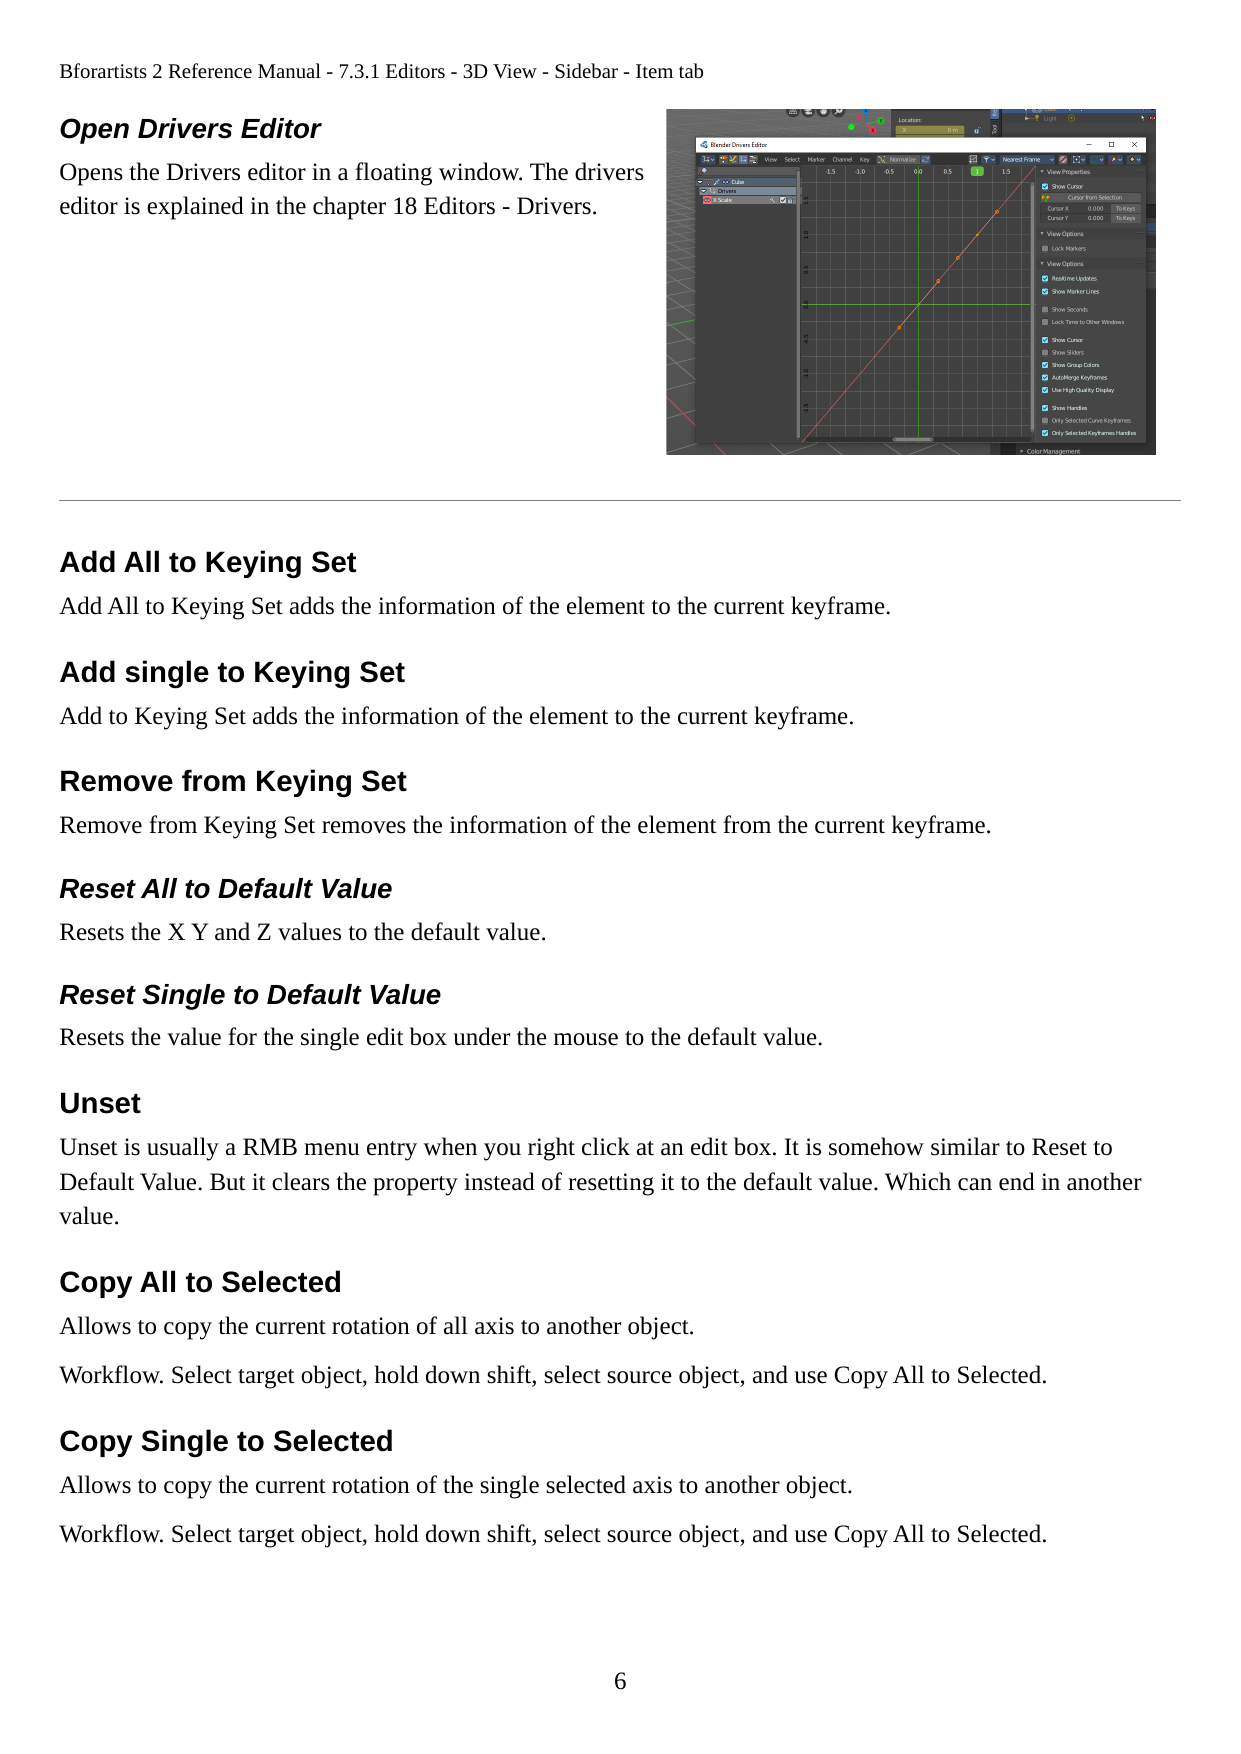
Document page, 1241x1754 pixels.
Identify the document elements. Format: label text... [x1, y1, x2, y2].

subtitle Unset [59, 1086, 1181, 1120]
subtitle Add All to Keying Set [59, 544, 1181, 578]
subtitle Add single to Keying Set [59, 654, 1181, 688]
subtitle Copy Single to Selected [59, 1424, 1181, 1458]
text Allows to copy the current rotation of all axis to another object. [59, 1311, 1181, 1340]
subtitle Reset Single to Default Value [59, 978, 1181, 1010]
text Workflow. Select target object, hold down shift, select source object, and use Copy All to Selected. [59, 1360, 1181, 1389]
subtitle Open Drivers Editor [59, 113, 666, 144]
text Allows to copy the current rotation of the single selected axis to another object. [59, 1470, 1181, 1499]
text Opens the Drivers editor in a floating window. The drivers editor is explained in the chapter 18 Editors - Drivers. [59, 157, 666, 220]
subtitle Remove from Keying Set [59, 764, 1181, 798]
text Add All to Keying Set adds the information of the element to the current keyframe. [59, 591, 1181, 619]
subtitle Copy All to Selected [59, 1265, 1181, 1299]
text Remove from Keying Set removes the information of the element from the current keyframe. [59, 811, 1181, 839]
subtitle Reset All to Default Value [59, 872, 1181, 904]
text Workflow. Select target object, hold down shift, select source object, and use Copy All to Selected. [59, 1519, 1181, 1548]
text Resets the value for the single edit box under the mouse to the default value. [59, 1022, 1181, 1051]
subtitle [1156, 113, 1181, 144]
picture [666, 109, 1156, 455]
text Add to Keying Set adds the information of the element to the current keyframe. [59, 701, 1181, 729]
text Resets the X Y and Z values to the default value. [59, 917, 1181, 945]
text Unset is usually a RMB menu entry when you right click at an edit box. It is somehow similar to Reset to Default Value. But it clears the property instead of resetting it to the default value. Which can end in another value. [59, 1132, 1181, 1230]
